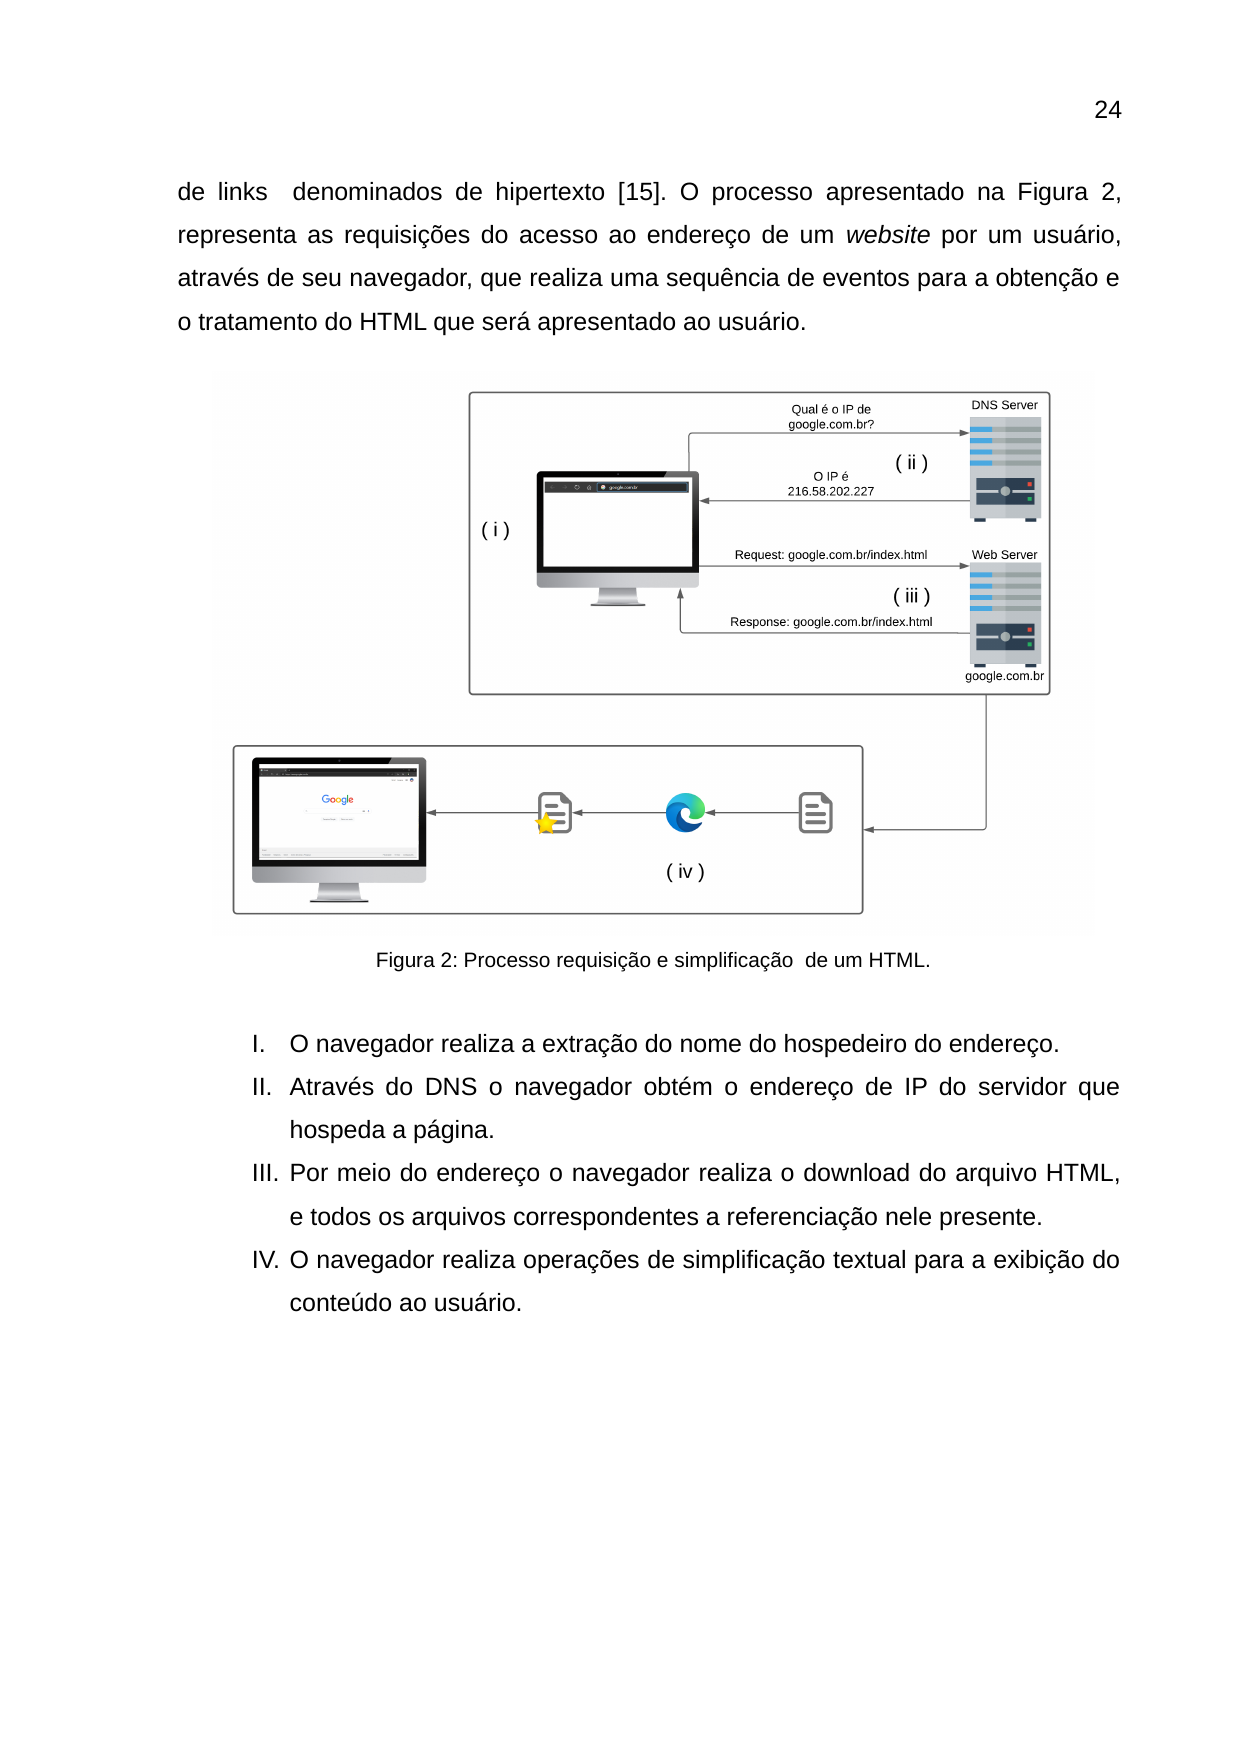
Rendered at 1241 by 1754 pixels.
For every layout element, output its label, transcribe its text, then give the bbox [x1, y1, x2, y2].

list O navegador realiza operações de simplificação textual para a exibição do conteúdo ao usuário. [252, 1245, 1122, 1317]
picture [211, 371, 1095, 936]
text de links denominados de hipertexto [15]. O processo apresentado na Figura 2, representa as requisições do acesso ao endereço de um website por um usuário, através de seu navegador, que realiza uma sequência de eventos para a obtenção e o tratamento do HTML que será apresentado ao usuário. [177, 177, 1122, 335]
list Através do DNS o navegador obtém o endereço de IP do servidor que hospeda a página. [252, 1072, 1122, 1144]
list Por meio do endereço o navegador realiza o download do arquivo HTML, e todos os arquivos correspondentes a referenciação nele presente. [252, 1158, 1122, 1230]
text Figura 2: Processo requisição e simplificação de um HTML. [212, 936, 1095, 972]
list O navegador realiza a extração do nome do hospedeiro do endereço. [252, 1029, 1122, 1058]
